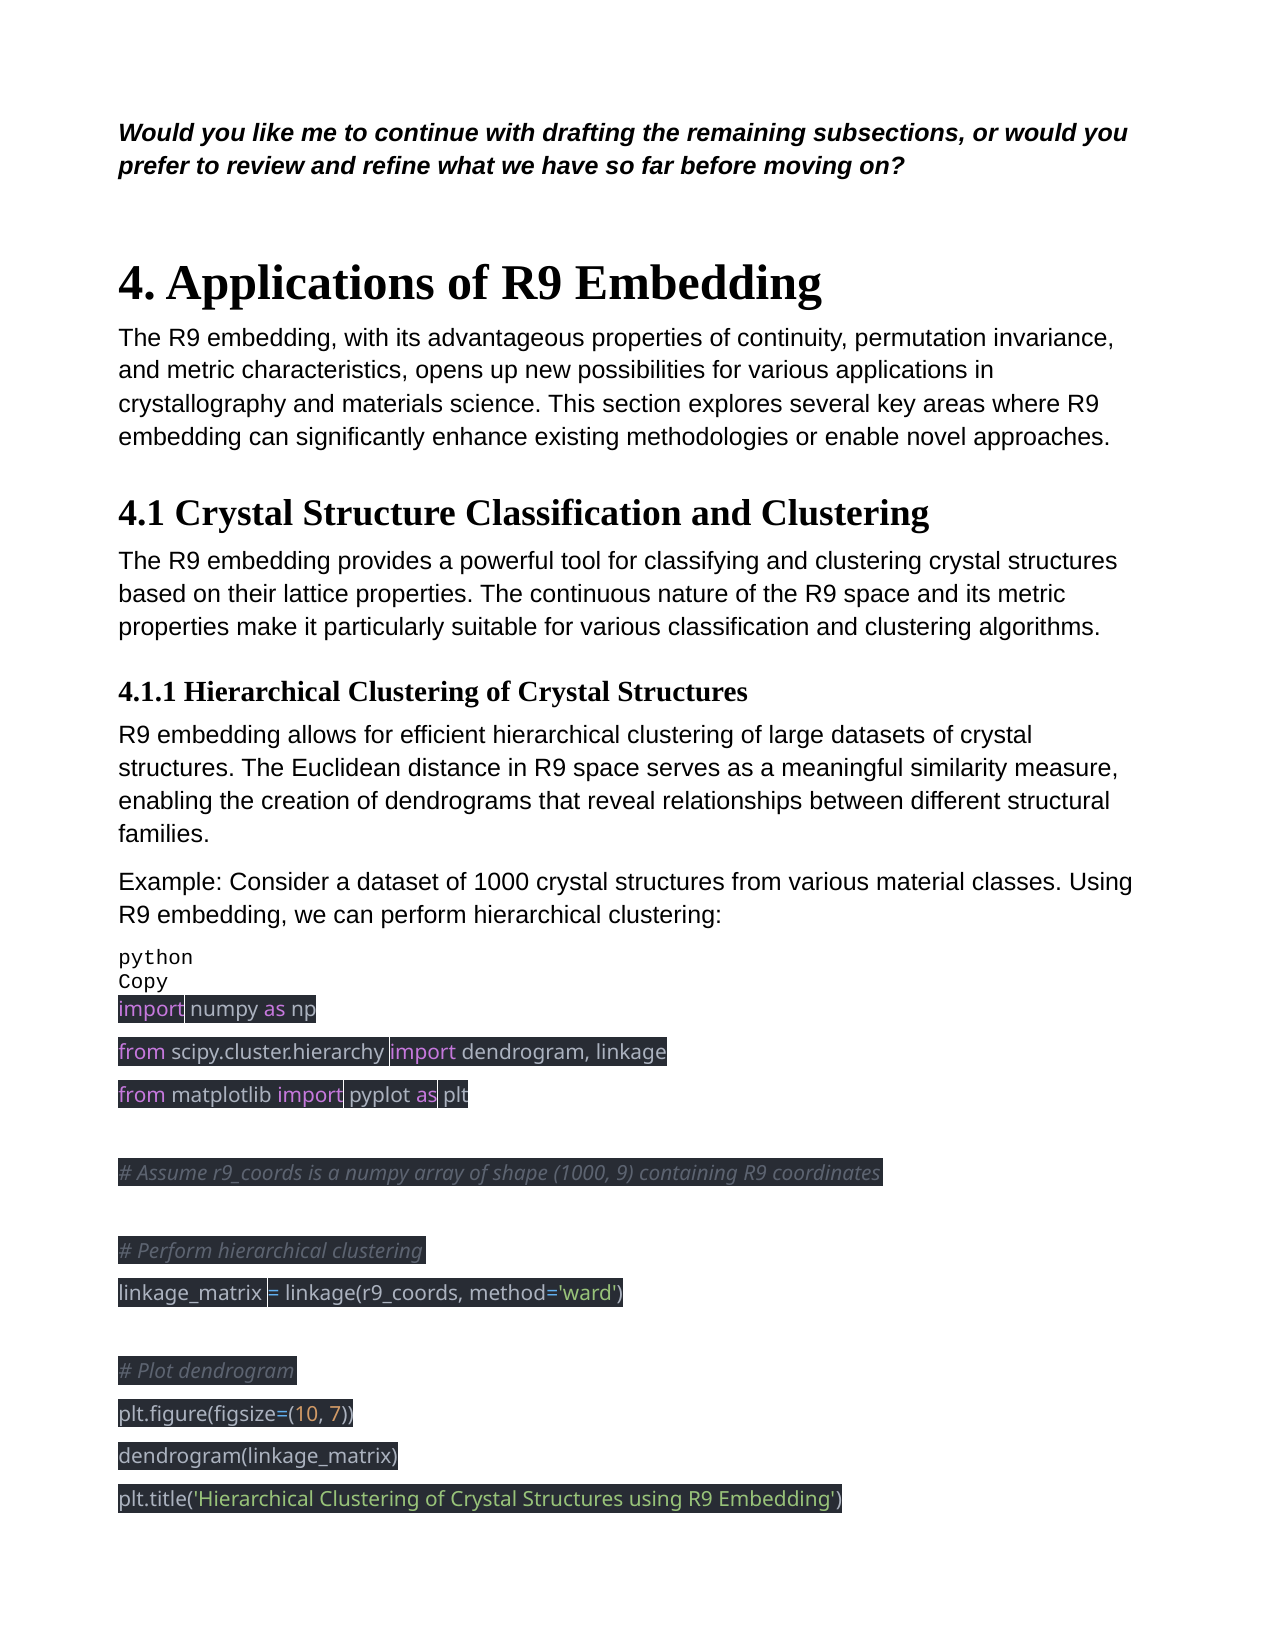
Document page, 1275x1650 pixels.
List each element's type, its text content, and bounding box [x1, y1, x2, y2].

text python [118, 947, 1157, 971]
text The R9 embedding, with its advantageous properties of continuity, permutation invariance, and metric characteristics, opens up new possibilities for various applications in crystallography and materials science. This section explores several key areas where R9 embedding can significantly enhance existing methodologies or enable novel approaches. [118, 322, 1157, 450]
text from scipy.cluster.hierarchy import dendrogram, linkage [118, 1037, 1157, 1066]
subtitle 4.1 Crystal Structure Classification and Clustering [118, 490, 1157, 533]
text linkage_matrix = linkage(r9_coords, method='ward') [118, 1278, 1157, 1307]
text # Assume r9_coords is a numpy array of shape (1000, 9) containing R9 coordinates [118, 1158, 1157, 1186]
text # Plot dendrogram [118, 1356, 1157, 1385]
text Example: Consider a dataset of 1000 crystal structures from various material classes. Using R9 embedding, we can perform hierarchical clustering: [118, 867, 1157, 928]
text # Perform hierarchical clustering [118, 1236, 1157, 1264]
text plt.figure(figsize=(10, 7)) [118, 1399, 1157, 1427]
text plt.title('Hierarchical Clustering of Crystal Structures using R9 Embedding') [118, 1484, 1157, 1513]
text The R9 embedding provides a powerful tool for classifying and clustering crystal structures based on their lattice properties. The continuous nature of the R9 space and its metric properties make it particularly suitable for various classification and clustering algorithms. [118, 546, 1157, 640]
text Copy [118, 971, 1157, 994]
text import numpy as np [118, 994, 1157, 1023]
text Would you like me to continue with drafting the remaining subsections, or would you prefer to review and refine what we have so far before moving on? [118, 118, 1157, 180]
subtitle 4. Applications of R9 Embedding [118, 252, 1157, 310]
text from matplotlib import pyplot as plt [118, 1080, 1157, 1108]
text dendrogram(linkage_matrix) [118, 1442, 1157, 1470]
text R9 embedding allows for efficient hierarchical clustering of large datasets of crystal structures. The Euclidean distance in R9 space serves as a meaningful similarity measure, enabling the creation of dendrograms that reveal relationships between different structural families. [118, 720, 1157, 848]
subtitle 4.1.1 Hierarchical Clustering of Crystal Structures [118, 674, 1157, 707]
